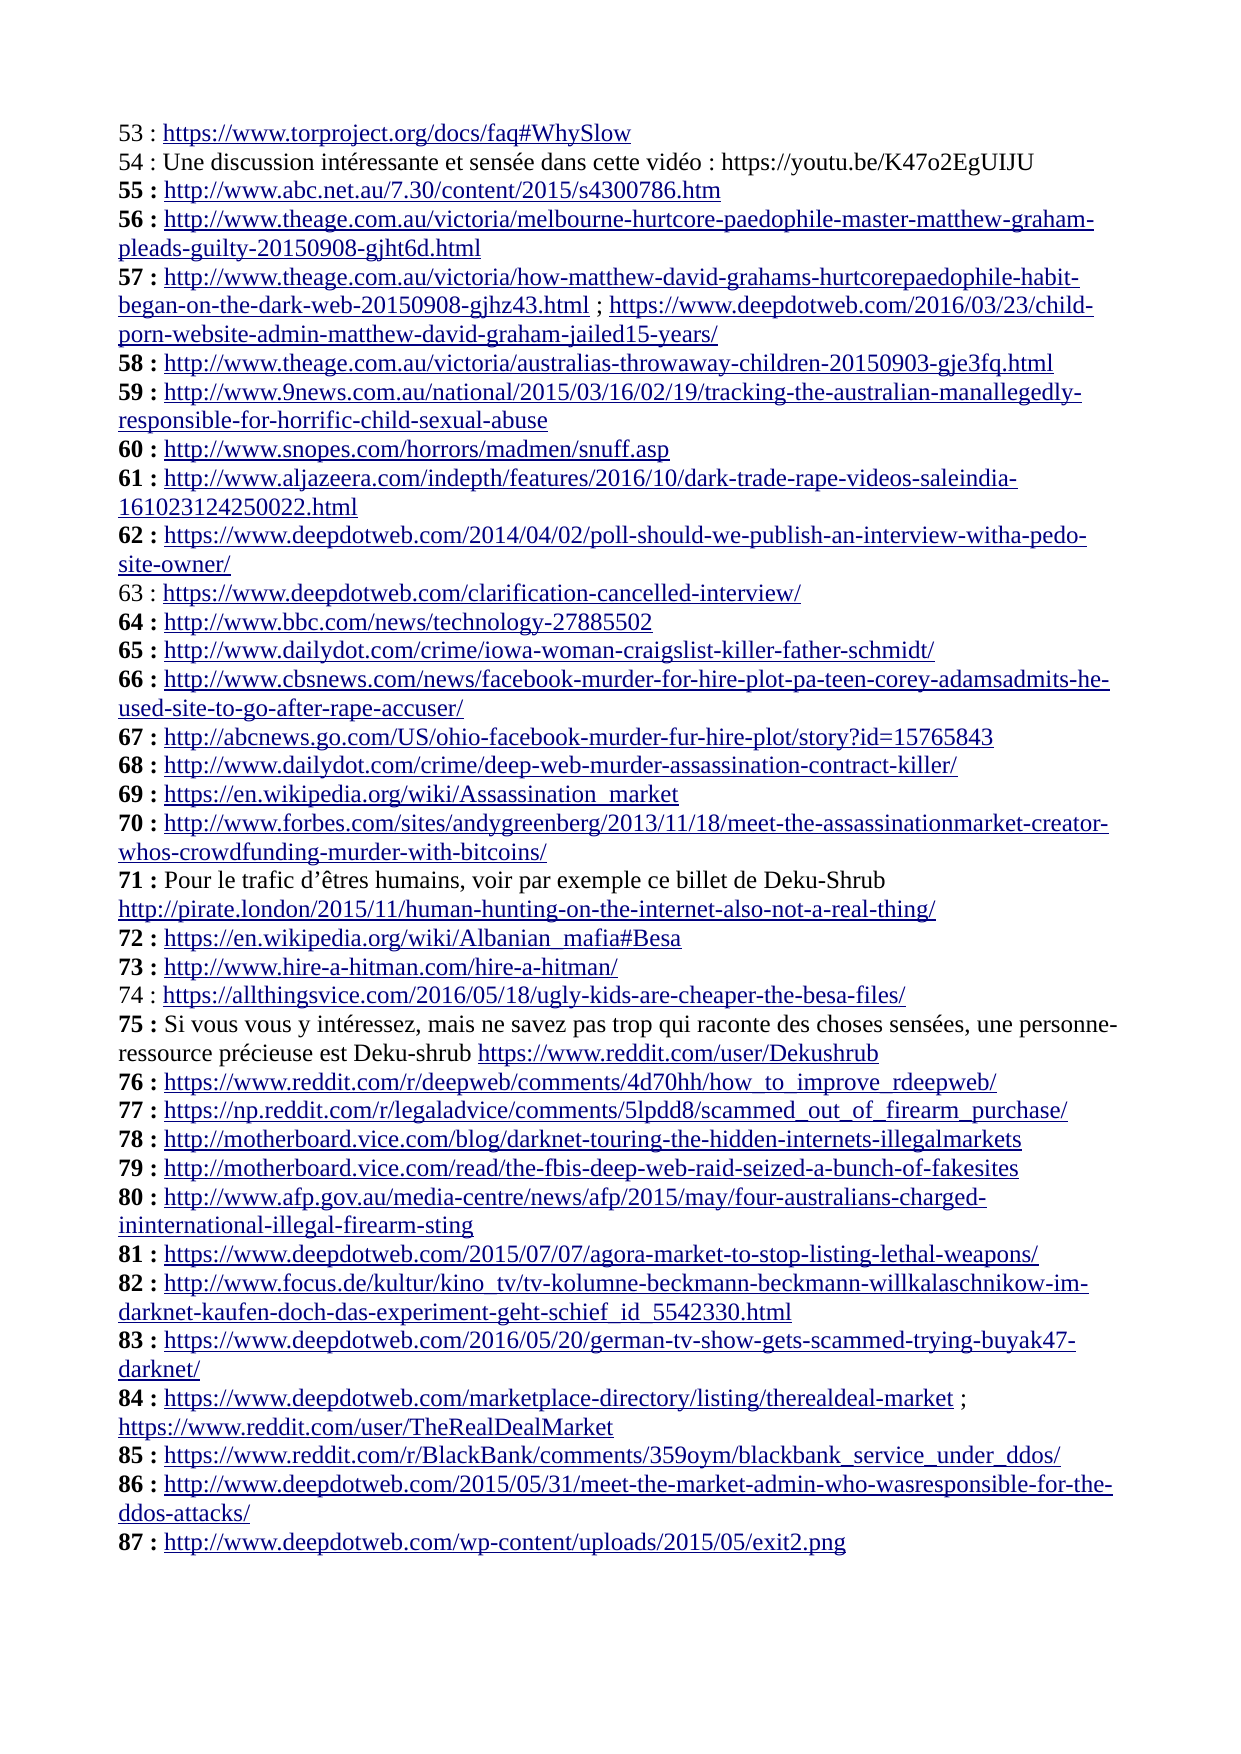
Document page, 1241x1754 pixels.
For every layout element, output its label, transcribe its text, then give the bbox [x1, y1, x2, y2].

text 86 : http://www.deepdotweb.com/2015/05/31/meet-the-market-admin-who-wasresponsible-for-the-ddos-attacks/ [118, 1469, 1122, 1527]
text 54 : Une discussion intéressante et sensée dans cette vidéo : https://youtu.be/K47o2EgUIJU [118, 147, 1122, 176]
text 58 : http://www.theage.com.au/victoria/australias-throwaway-children-20150903-gje3fq.html [118, 348, 1122, 377]
text 66 : http://www.cbsnews.com/news/facebook-murder-for-hire-plot-pa-teen-corey-adamsadmits-he-used-site-to-go-after-rape-accuser/ [118, 664, 1122, 722]
text 73 : http://www.hire-a-hitman.com/hire-a-hitman/ [118, 952, 1122, 981]
text 56 : http://www.theage.com.au/victoria/melbourne-hurtcore-paedophile-master-matthew-graham-pleads-guilty-20150908-gjht6d.html [118, 204, 1122, 262]
text 79 : http://motherboard.vice.com/read/the-fbis-deep-web-raid-seized-a-bunch-of-fakesites [118, 1153, 1122, 1182]
text 82 : http://www.focus.de/kultur/kino_tv/tv-kolumne-beckmann-beckmann-willkalaschnikow-im-darknet-kaufen-doch-das-experiment-geht-schief_id_5542330.html [118, 1268, 1122, 1326]
text 62 : https://www.deepdotweb.com/2014/04/02/poll-should-we-publish-an-interview-witha-pedo-site-owner/ [118, 521, 1122, 578]
text 78 : http://motherboard.vice.com/blog/darknet-touring-the-hidden-internets-illegalmarkets [118, 1124, 1122, 1153]
text 59 : http://www.9news.com.au/national/2015/03/16/02/19/tracking-the-australian-manallegedly-responsible-for-horrific-child-sexual-abuse [118, 377, 1122, 434]
text 83 : https://www.deepdotweb.com/2016/05/20/german-tv-show-gets-scammed-trying-buyak47-darknet/ [118, 1326, 1122, 1383]
text 60 : http://www.snopes.com/horrors/madmen/snuff.asp [118, 434, 1122, 463]
text 57 : http://www.theage.com.au/victoria/how-matthew-david-grahams-hurtcorepaedophile-habit-began-on-the-dark-web-20150908-gjhz43.html ; https://www.deepdotweb.com/2016/03/23/child-porn-website-admin-matthew-david-graham-jailed15-years/ [118, 262, 1122, 348]
text 76 : https://www.reddit.com/r/deepweb/comments/4d70hh/how_to_improve_rdeepweb/ [118, 1067, 1122, 1096]
text 75 : Si vous vous y intéressez, mais ne savez pas trop qui raconte des choses sensées, une personne-ressource précieuse est Deku-shrub https://www.reddit.com/user/Dekushrub [118, 1009, 1122, 1067]
text 77 : https://np.reddit.com/r/legaladvice/comments/5lpdd8/scammed_out_of_firearm_purchase/ [118, 1096, 1122, 1124]
text 80 : http://www.afp.gov.au/media-centre/news/afp/2015/may/four-australians-charged-ininternational-illegal-firearm-sting [118, 1182, 1122, 1239]
text 53 : https://www.torproject.org/docs/faq#WhySlow [118, 118, 1122, 147]
text 81 : https://www.deepdotweb.com/2015/07/07/agora-market-to-stop-listing-lethal-weapons/ [118, 1239, 1122, 1268]
text 64 : http://www.bbc.com/news/technology-27885502 [118, 607, 1122, 636]
text 63 : https://www.deepdotweb.com/clarification-cancelled-interview/ [118, 578, 1122, 607]
text 65 : http://www.dailydot.com/crime/iowa-woman-craigslist-killer-father-schmidt/ [118, 636, 1122, 664]
text 70 : http://www.forbes.com/sites/andygreenberg/2013/11/18/meet-the-assassinationmarket-creator-whos-crowdfunding-murder-with-bitcoins/ [118, 808, 1122, 866]
text 85 : https://www.reddit.com/r/BlackBank/comments/359oym/blackbank_service_under_ddos/ [118, 1441, 1122, 1469]
text 74 : https://allthingsvice.com/2016/05/18/ugly-kids-are-cheaper-the-besa-files/ [118, 981, 1122, 1009]
text 68 : http://www.dailydot.com/crime/deep-web-murder-assassination-contract-killer/ [118, 751, 1122, 779]
text 84 : https://www.deepdotweb.com/marketplace-directory/listing/therealdeal-market ; https://www.reddit.com/user/TheRealDealMarket [118, 1383, 1122, 1441]
text 61 : http://www.aljazeera.com/indepth/features/2016/10/dark-trade-rape-videos-saleindia-161023124250022.html [118, 463, 1122, 521]
text 72 : https://en.wikipedia.org/wiki/Albanian_mafia#Besa [118, 923, 1122, 952]
text 67 : http://abcnews.go.com/US/ohio-facebook-murder-fur-hire-plot/story?id=15765843 [118, 722, 1122, 751]
text 55 : http://www.abc.net.au/7.30/content/2015/s4300786.htm [118, 176, 1122, 204]
text 71 : Pour le trafic d’êtres humains, voir par exemple ce billet de Deku-Shrub http://pirate.london/2015/11/human-hunting-on-the-internet-also-not-a-real-thing/ [118, 866, 1122, 923]
text 69 : https://en.wikipedia.org/wiki/Assassination_market [118, 779, 1122, 808]
text 87 : http://www.deepdotweb.com/wp-content/uploads/2015/05/exit2.png [118, 1527, 1122, 1556]
